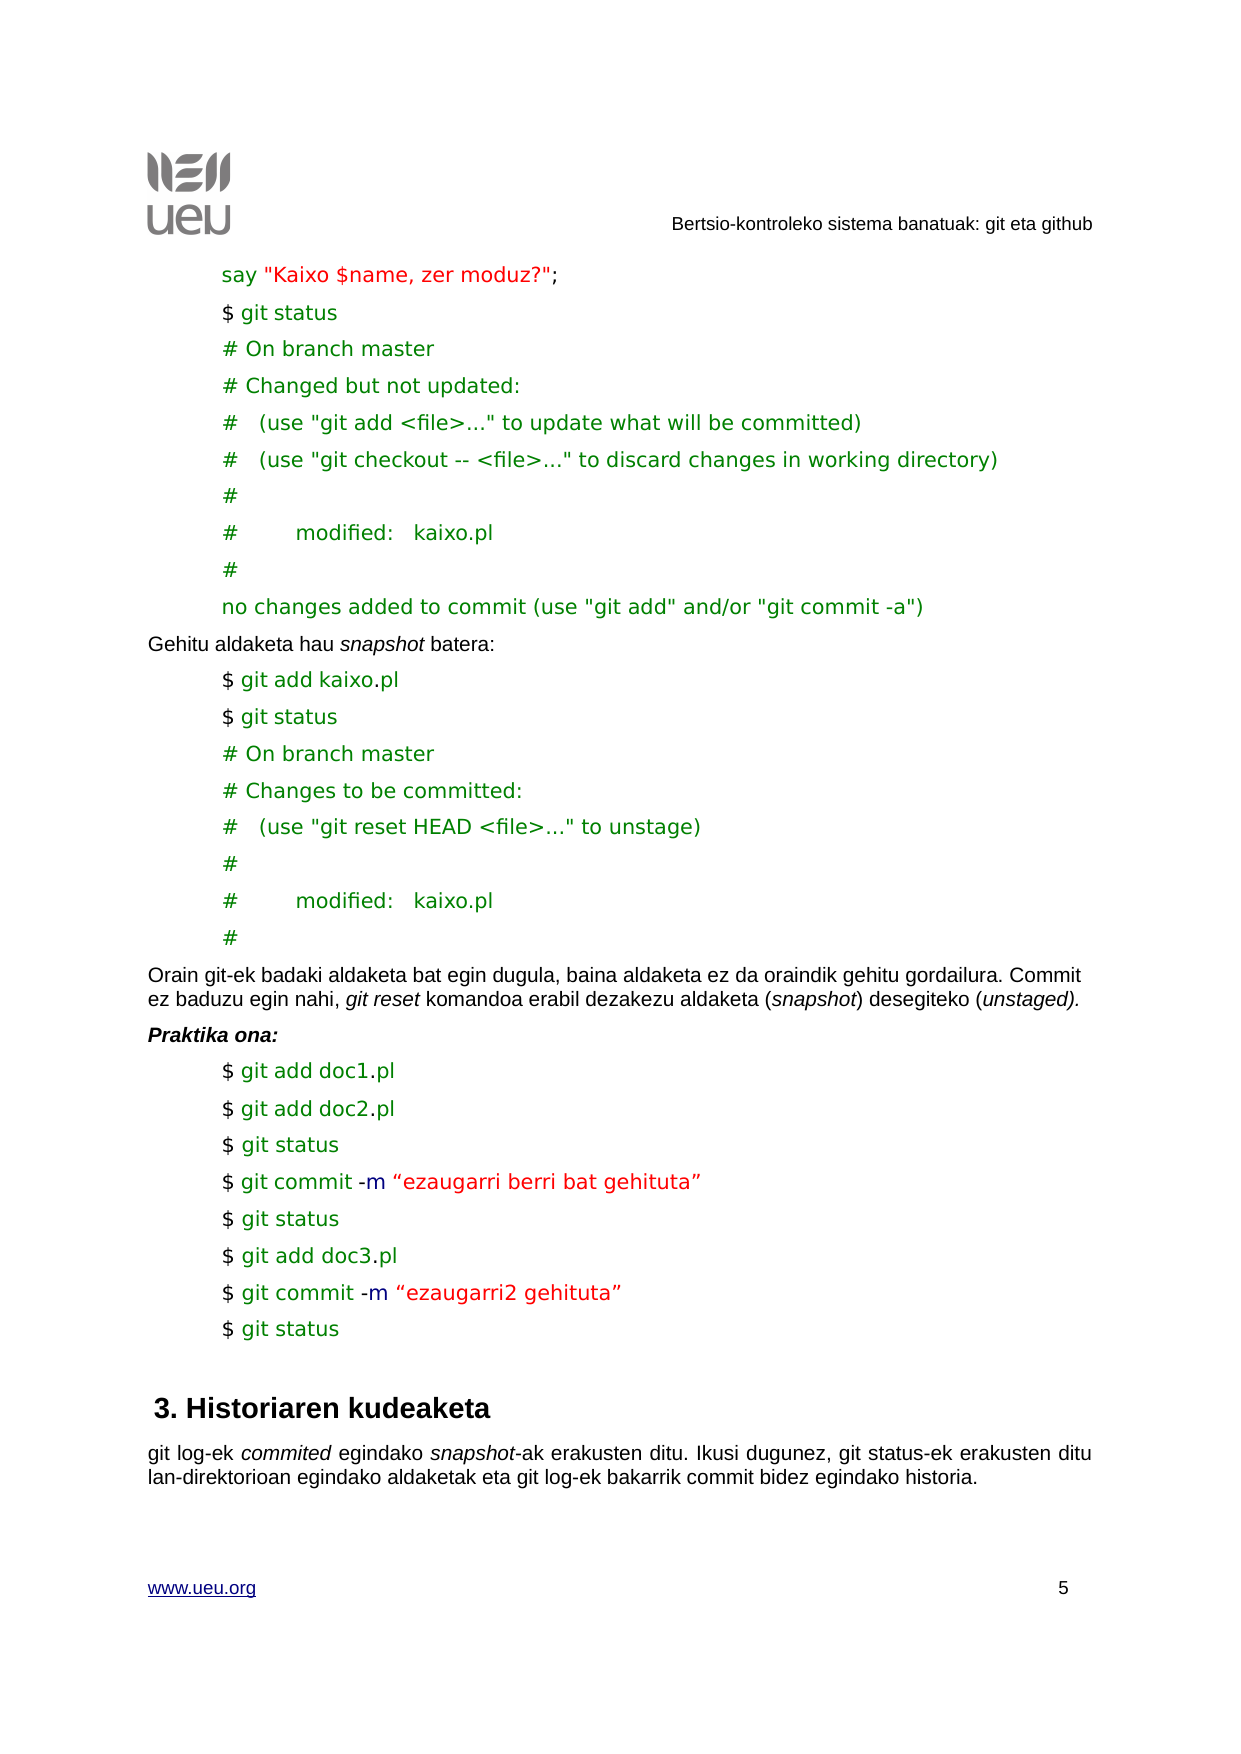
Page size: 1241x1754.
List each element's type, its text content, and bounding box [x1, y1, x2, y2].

text no changes added to commit (use "git add" and/or "git commit -a") [221, 595, 1093, 619]
text $ git status [221, 1207, 1093, 1231]
text # (use "git add <file>..." to update what will be committed) [221, 411, 1093, 435]
text $ git add doc1.pl [221, 1059, 1093, 1084]
text $ git add doc2.pl [221, 1096, 1093, 1121]
text $ git status [221, 300, 1093, 325]
text # Changes to be committed: [221, 779, 1093, 803]
text # On branch master [221, 742, 1093, 766]
text $ git status [221, 705, 1093, 729]
text $ git status [221, 1317, 1093, 1342]
text # Changed but not updated: [221, 374, 1093, 398]
text # modified: kaixo.pl [221, 521, 1093, 545]
text # [221, 852, 1093, 876]
text git log-ek commited egindako snapshot-ak erakusten ditu. Ikusi dugunez, git status-ek erakusten ditu lan-direktorioan egindako aldaketak eta git log-ek bakarrik commit bidez egindako historia. [148, 1441, 1093, 1489]
text # [221, 558, 1093, 582]
text # modified: kaixo.pl [221, 889, 1093, 913]
text $ git commit -m “ezaugarri berri bat gehituta” [221, 1170, 1093, 1194]
text Praktika ona: [148, 1023, 1093, 1047]
picture [147, 152, 231, 235]
text # [221, 926, 1093, 950]
text # (use "git checkout -- <file>..." to discard changes in working directory) [221, 448, 1093, 472]
text $ git add kaixo.pl [221, 668, 1093, 692]
text $ git add doc3.pl [221, 1244, 1093, 1268]
text say "Kaixo $name, zer moduz?"; [221, 263, 1093, 288]
text Orain git-ek badaki aldaketa bat egin dugula, baina aldaketa ez da oraindik gehitu gordailura. Commit ez baduzu egin nahi, git reset komandoa erabil dezakezu aldaketa (snapshot) desegiteko (unstaged). [148, 962, 1093, 1010]
text # (use "git reset HEAD <file>..." to unstage) [221, 815, 1093, 840]
text # [221, 484, 1093, 509]
text Gehitu aldaketa hau snapshot batera: [148, 631, 1093, 655]
text $ git status [221, 1133, 1093, 1158]
text # On branch master [221, 337, 1093, 362]
text $ git commit -m “ezaugarri2 gehituta” [221, 1281, 1093, 1305]
subtitle 3. Historiaren kudeaketa [151, 1391, 1093, 1424]
